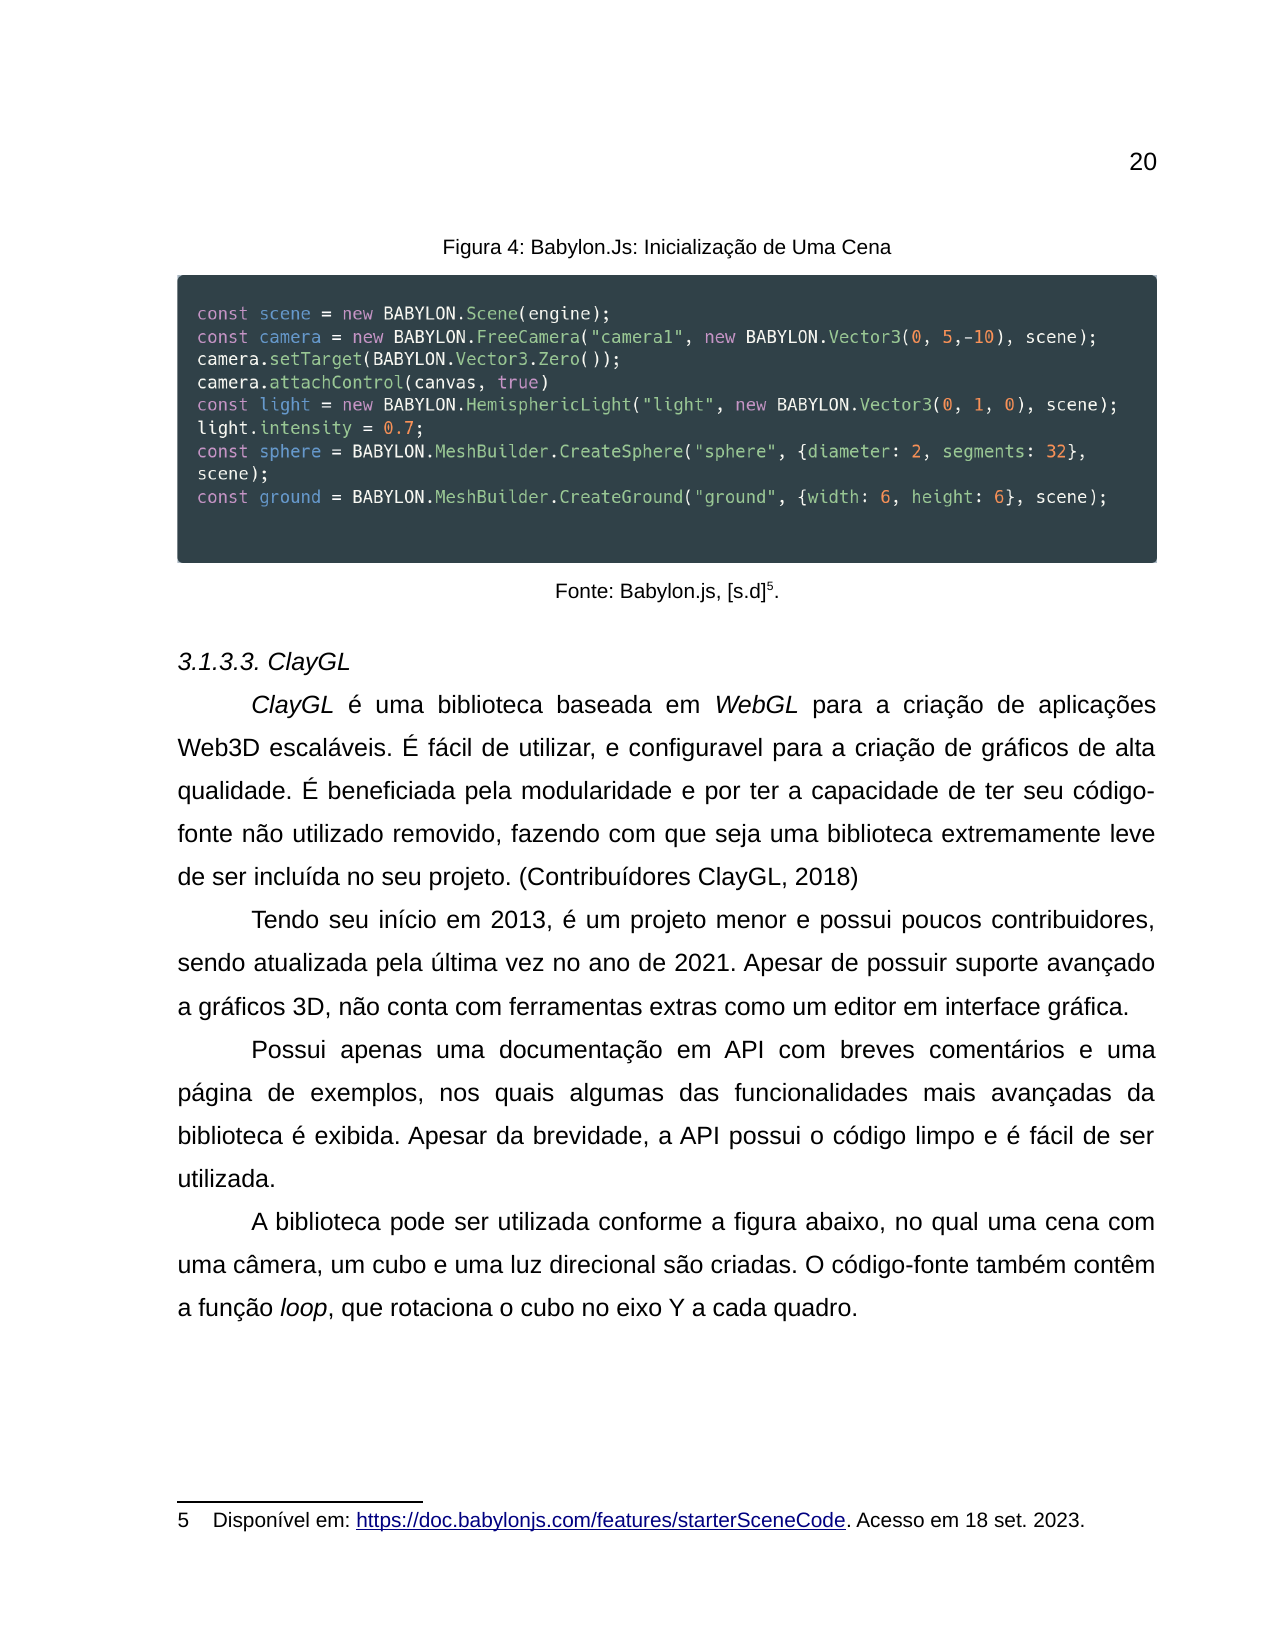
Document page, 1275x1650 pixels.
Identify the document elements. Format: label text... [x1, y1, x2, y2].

text Possui apenas uma documentação em API com breves comentários e uma página de exemplos, nos quais algumas das funcionalidades mais avançadas da biblioteca é exibida. Apesar da brevidade, a API possui o código limpo e é fácil de ser utilizada. [177, 1034, 1157, 1193]
text Tendo seu início em 2013, é um projeto menor e possui poucos contribuidores, sendo atualizada pela última vez no ano de 2021. Apesar de possuir suporte avançado a gráficos 3D, não conta com ferramentas extras como um editor em interface gráfica. [177, 905, 1157, 1020]
text Figura 4: Babylon.Js: Inicialização de Uma Cena [177, 235, 1157, 259]
text Fonte: Babylon.js, [s.d]. [177, 579, 1157, 603]
text Disponível em: https://doc.babylonjs.com/features/starterSceneCode. Acesso em 18 set. 2023. [177, 1508, 1157, 1532]
text ClayGL é uma biblioteca baseada em WebGL para a criação de aplicações Web3D escaláveis. É fácil de utilizar, e configuravel para a criação de gráficos de alta qualidade. É beneficiada pela modularidade e por ter a capacidade de ter seu código-fonte não utilizado removido, fazendo com que seja uma biblioteca extremamente leve de ser incluída no seu projeto. (Contribuídores ClayGL, 2018) [177, 689, 1157, 891]
picture [177, 275, 1157, 563]
text A biblioteca pode ser utilizada conforme a figura abaixo, no qual uma cena com uma câmera, um cubo e uma luz direcional são criadas. O código-fonte também contêm a função loop, que rotaciona o cubo no eixo Y a cada quadro. [177, 1207, 1157, 1322]
subtitle 3.1.3.3. ClayGL [177, 646, 1157, 675]
